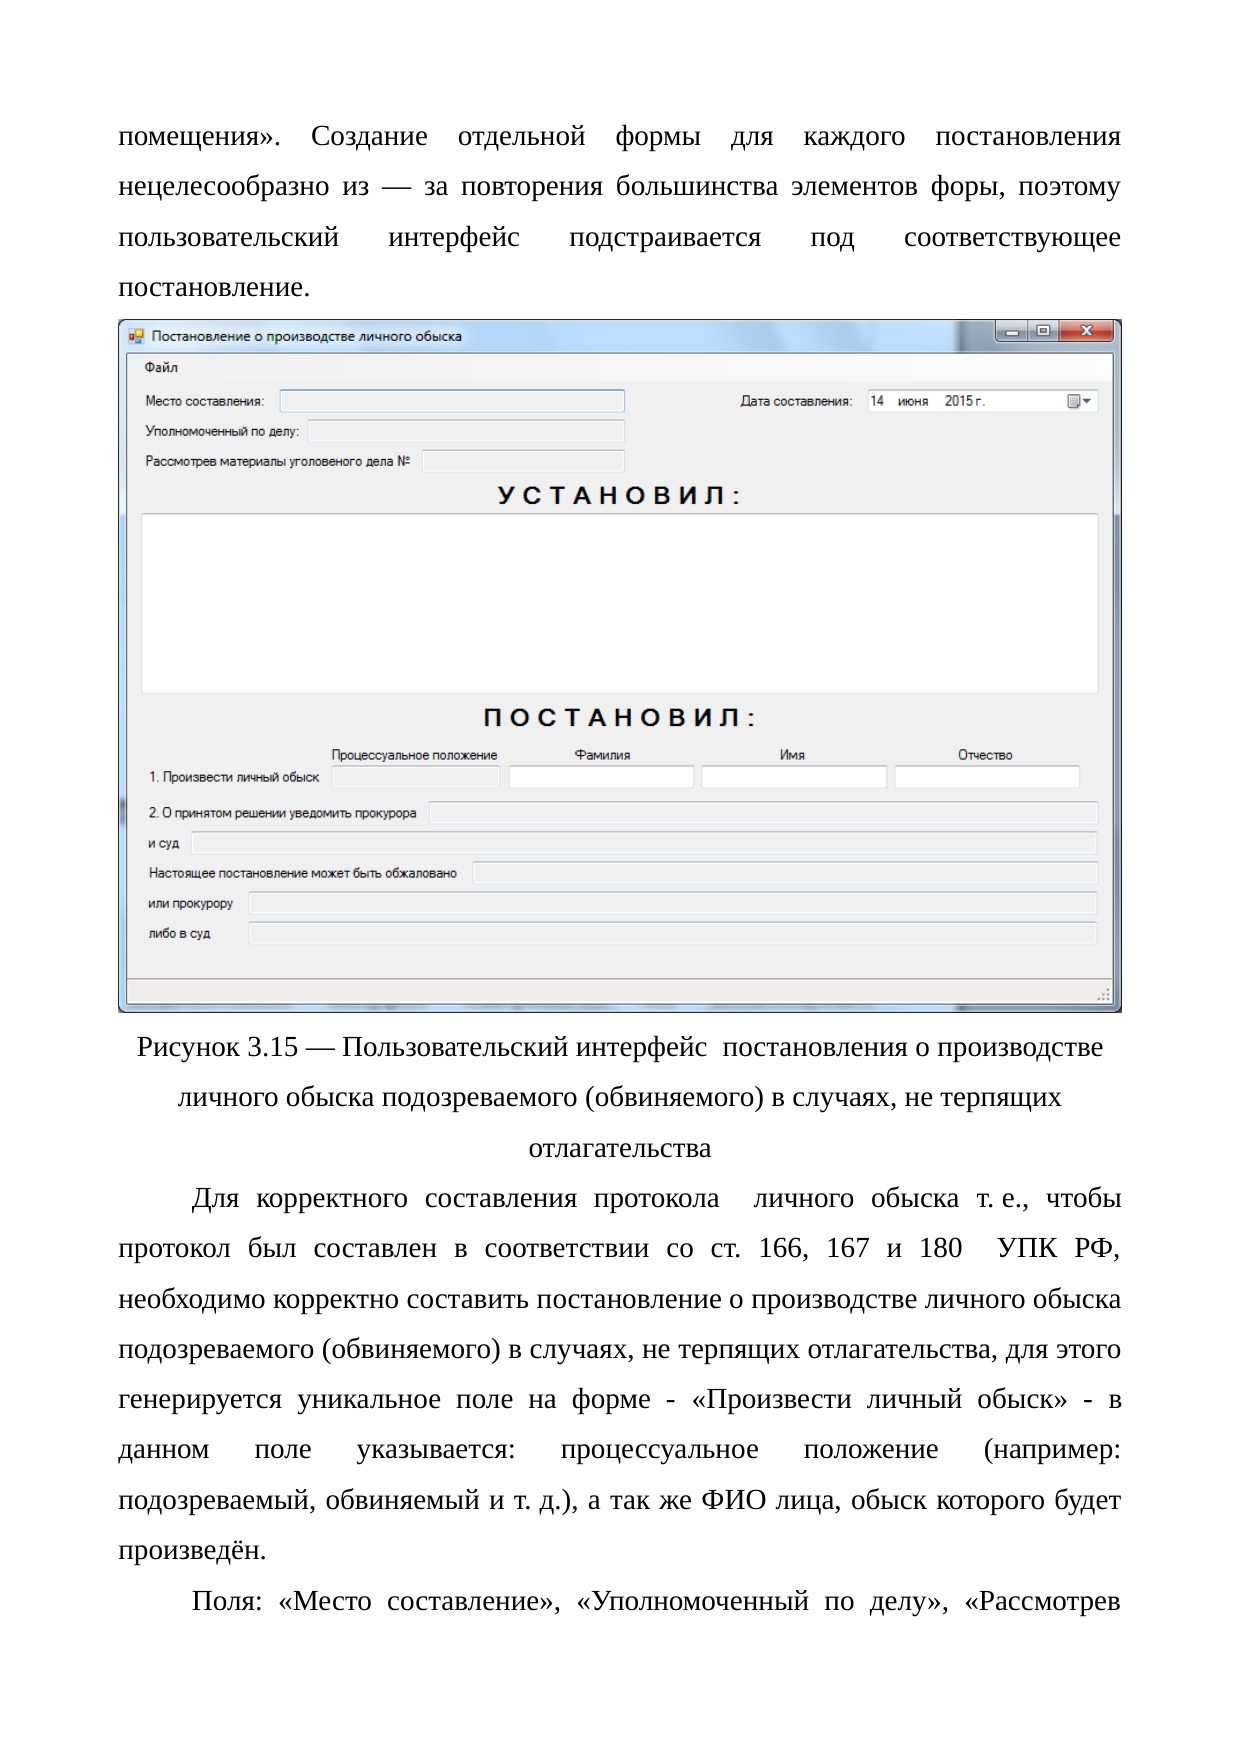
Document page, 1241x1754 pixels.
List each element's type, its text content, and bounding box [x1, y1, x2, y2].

text Рисунок 3.15 — Пользовательский интерфейс постановления о производстве личного обыска подозреваемого (обвиняемого) в случаях, не терпящих отлагательства [118, 1013, 1122, 1163]
picture [118, 319, 1122, 1013]
text помещения». Создание отдельной формы для каждого постановления нецелесообразно из — за повторения большинства элементов форы, поэтому пользовательский интерфейс подстраивается под соответствующее постановление. [118, 118, 1122, 303]
text Для корректного составления протокола личного обыска т. е., чтобы протокол был составлен в соответствии со ст. 166, 167 и 180 УПК РФ, необходимо корректно составить постановление о производстве личного обыска подозреваемого (обвиняемого) в случаях, не терпящих отлагательства, для этого генерируется уникальное поле на форме - «Произвести личный обыск» - в данном поле указывается: процессуальное положение (например: подозреваемый, обвиняемый и т. д.), а так же ФИО лица, обыск которого будет произведён. [118, 1180, 1122, 1566]
text Поля: «Место составление», «Уполномоченный по делу», «Рассмотрев [118, 1583, 1122, 1616]
